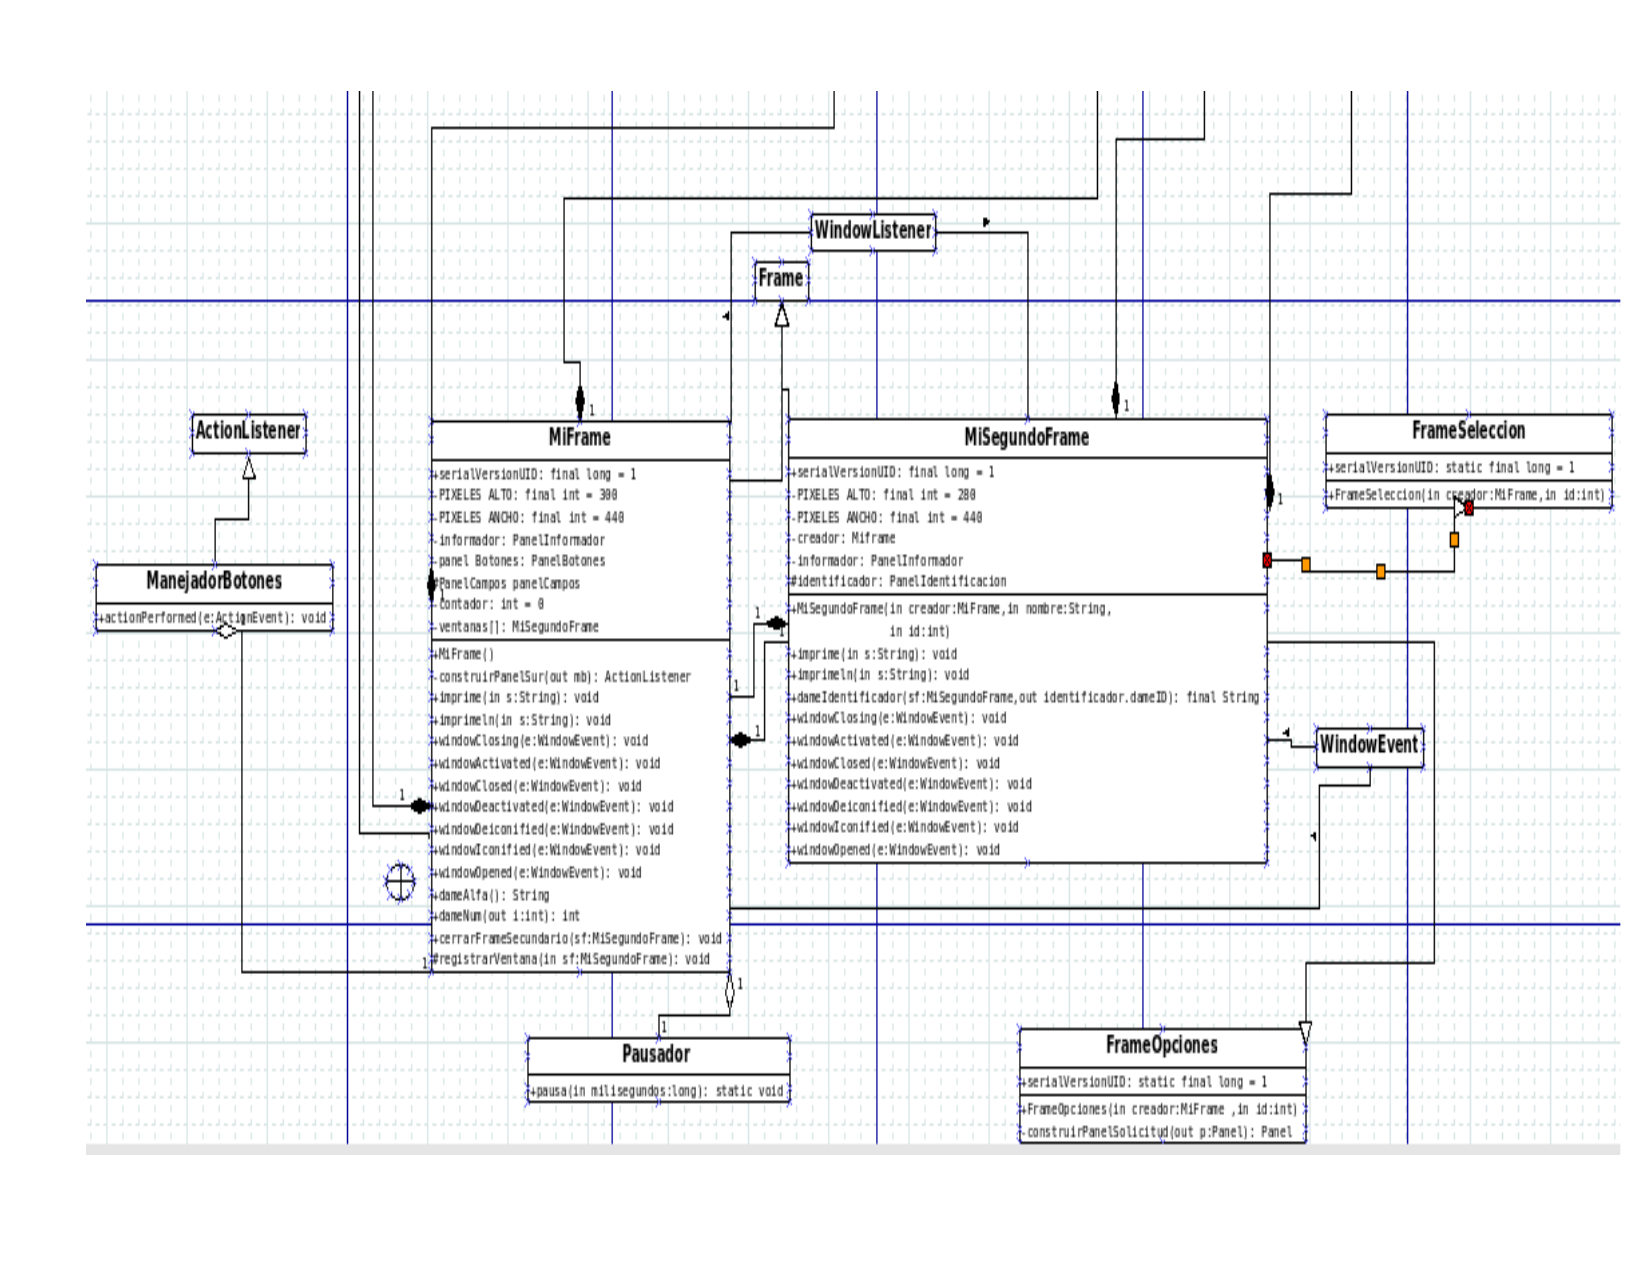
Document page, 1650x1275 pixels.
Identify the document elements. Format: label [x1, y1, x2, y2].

picture [86, 91, 1621, 1155]
